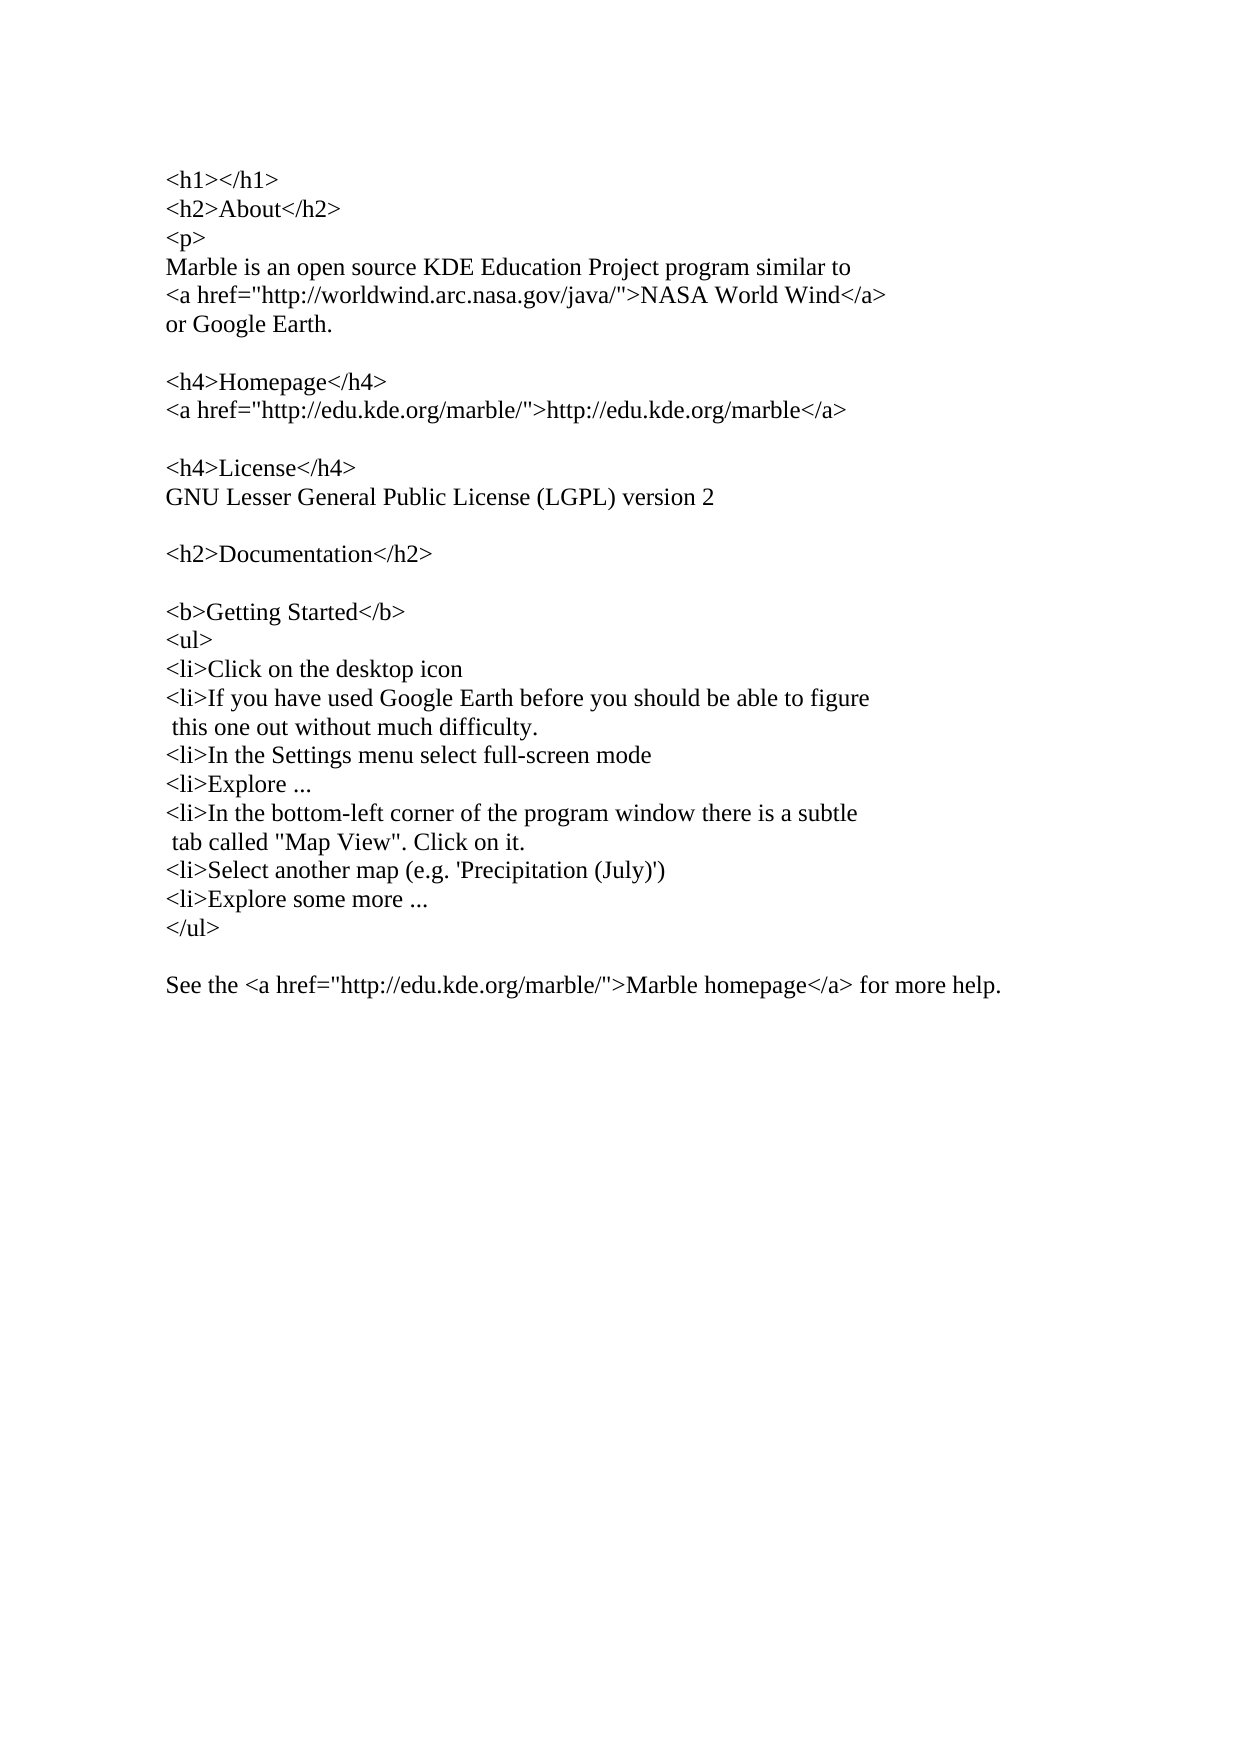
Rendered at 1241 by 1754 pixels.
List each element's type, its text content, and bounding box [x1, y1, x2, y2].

text <li>Select another map (e.g. 'Precipitation (July)') [165, 855, 1075, 884]
text <h1></h1> [165, 165, 1075, 194]
text <h4>License</h4> [165, 453, 1075, 482]
text <h2>Documentation</h2> [165, 539, 1075, 568]
text <a href="http://worldwind.arc.nasa.gov/java/">NASA World Wind</a> [165, 280, 1075, 309]
text <h2>About</h2> [165, 194, 1075, 223]
text <a href="http://edu.kde.org/marble/">http://edu.kde.org/marble</a> [165, 395, 1075, 424]
text <b>Getting Started</b> [165, 597, 1075, 625]
text <li>If you have used Google Earth before you should be able to figure [165, 683, 1075, 712]
text See the <a href="http://edu.kde.org/marble/">Marble homepage</a> for more help. [165, 970, 1075, 999]
text <li>In the bottom-left corner of the program window there is a subtle [165, 798, 1075, 827]
text <li>Explore some more ... [165, 884, 1075, 913]
text <p> [165, 223, 1075, 252]
text <li>Click on the desktop icon [165, 654, 1075, 683]
text </ul> [165, 913, 1075, 942]
text this one out without much difficulty. [165, 712, 1075, 740]
text Marble is an open source KDE Education Project program similar to [165, 252, 1075, 280]
text <li>Explore ... [165, 769, 1075, 798]
text <li>In the Settings menu select full-screen mode [165, 740, 1075, 769]
text tab called "Map View". Click on it. [165, 827, 1075, 855]
text GNU Lesser General Public License (LGPL) version 2 [165, 482, 1075, 510]
text <h4>Homepage</h4> [165, 367, 1075, 395]
text or Google Earth. [165, 309, 1075, 338]
text <ul> [165, 625, 1075, 654]
